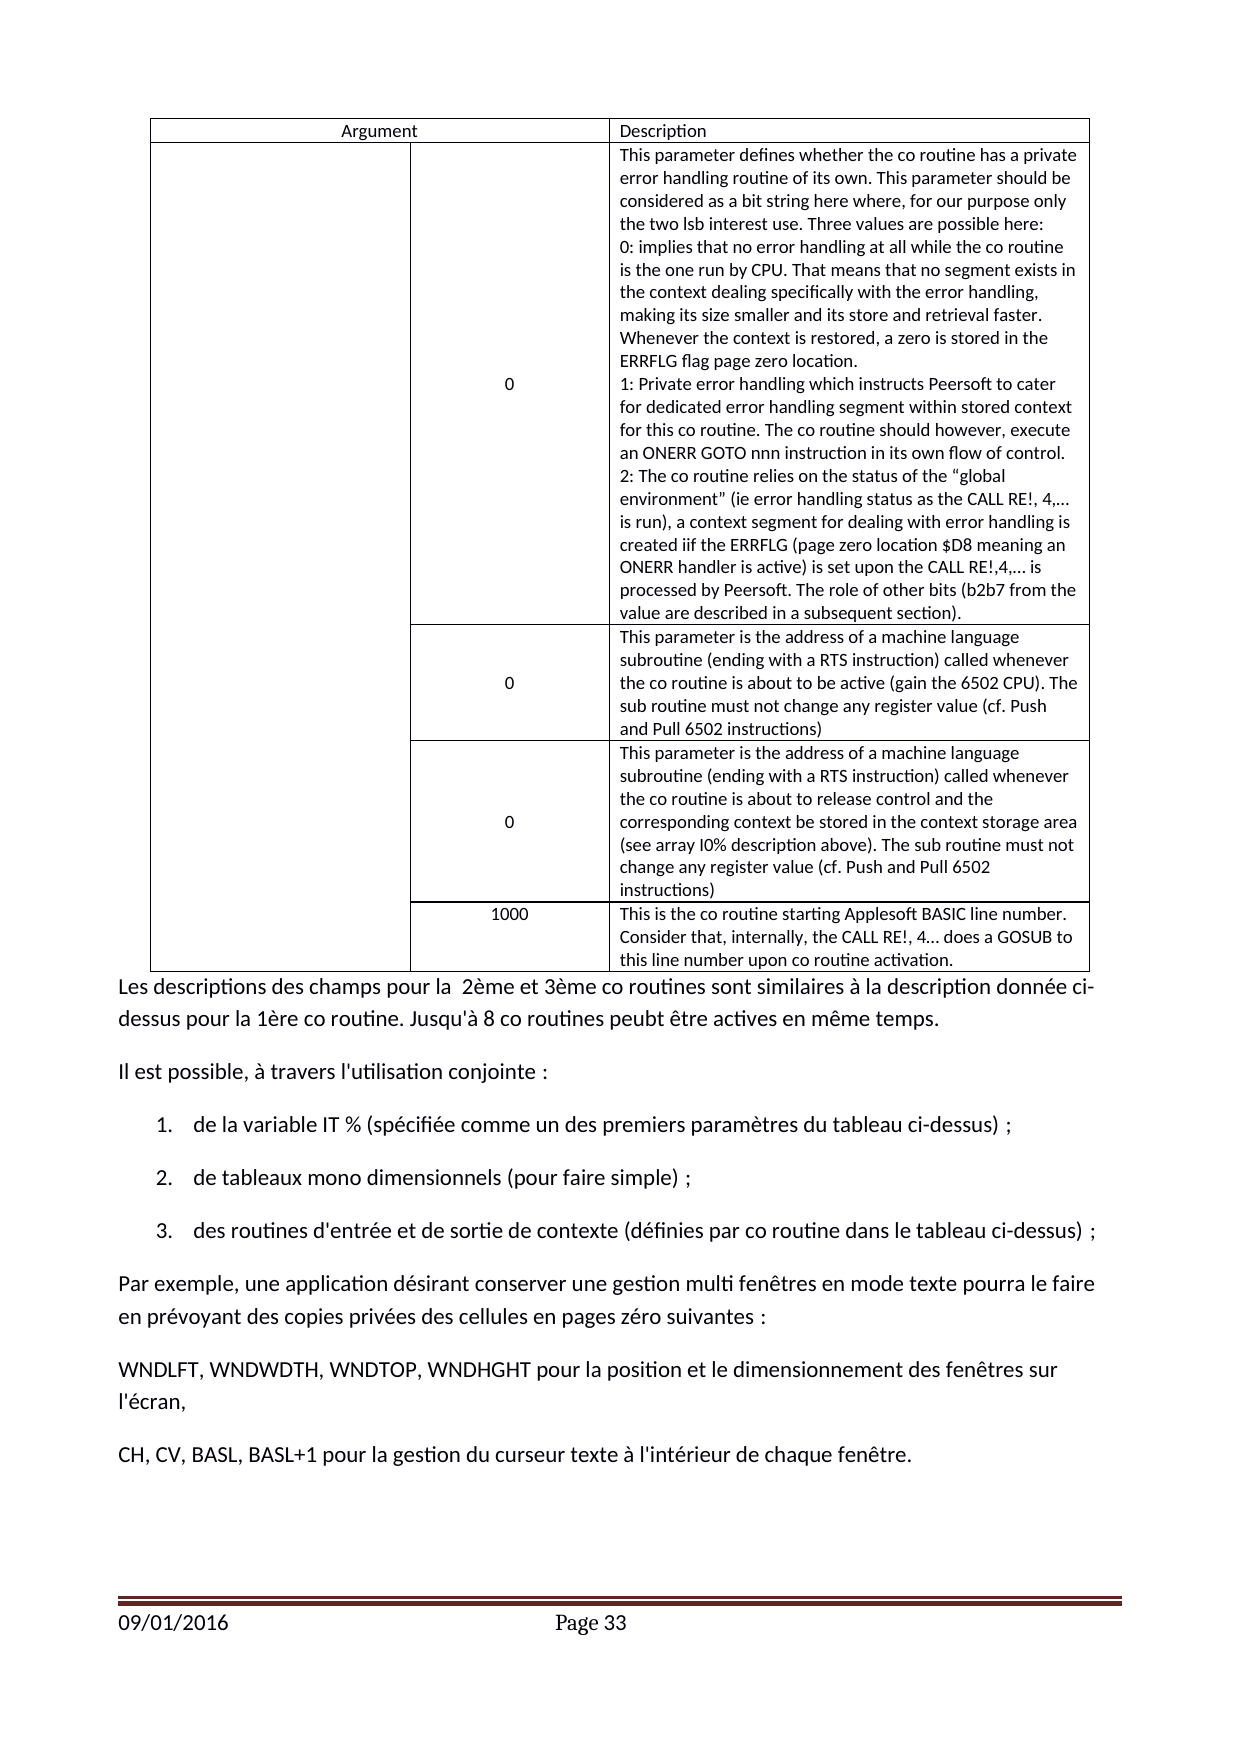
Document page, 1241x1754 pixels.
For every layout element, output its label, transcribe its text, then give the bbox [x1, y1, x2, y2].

table_cell 0 [411, 625, 609, 740]
text Par exemple, une application désirant conserver une gestion multi fenêtres en mode texte pourra le faire en prévoyant des copies privées des cellules en pages zéro suivantes : [118, 1269, 1122, 1330]
table_header Argument [151, 119, 609, 142]
table_cell 1000 [411, 903, 609, 971]
table_cell This parameter is the address of a machine language subroutine (ending with a RTS instruction) called whenever the co routine is about to be active (gain the 6502 CPU). The sub routine must not change any register value (cf. Push and Pull 6502 instructions) [610, 625, 1089, 740]
list de tableaux mono dimensionnels (pour faire simple) ; [156, 1163, 1122, 1192]
text WNDLFT, WNDWDTH, WNDTOP, WNDHGHT pour la position et le dimensionnement des fenêtres sur l'écran, [118, 1355, 1122, 1415]
text CH, CV, BASL, BASL+1 pour la gestion du curseur texte à l'intérieur de chaque fenêtre. [118, 1440, 1122, 1468]
table_cell This is the co routine starting Applesoft BASIC line number. Consider that, internally, the CALL RE!, 4… does a GOSUB to this line number upon co routine activation. [610, 903, 1089, 971]
table_header Description [610, 119, 1089, 142]
text Il est possible, à travers l'utilisation conjointe : [118, 1057, 1122, 1086]
table_cell This parameter defines whether the co routine has a private error handling routine of its own. This parameter should be considered as a bit string here where, for our purpose only the two lsb interest use. Three values are possible here: 0: implies that no error handling at all while the co routine is the one run by CPU. That means that no segment exists in the context dealing specifically with the error handling, making its size smaller and its store and retrieval faster. Whenever the context is restored, a zero is stored in the ERRFLG flag page zero location. 1: Private error handling which instructs Peersoft to cater for dedicated error handling segment within stored context for this co routine. The co routine should however, execute an ONERR GOTO nnn instruction in its own flow of control. 2: The co routine relies on the status of the “global environment” (ie error handling status as the CALL RE!, 4,… is run), a context segment for dealing with error handling is created iif the ERRFLG (page zero location $D8 meaning an ONERR handler is active) is set upon the CALL RE!,4,… is processed by Peersoft. The role of other bits (b2b7 from the value are described in a subsequent section). [610, 143, 1089, 624]
table_cell 0 [411, 741, 609, 901]
table_cell This parameter is the address of a machine language subroutine (ending with a RTS instruction) called whenever the co routine is about to release control and the corresponding context be stored in the context storage area (see array I0% description above). The sub routine must not change any register value (cf. Push and Pull 6502 instructions) [610, 741, 1089, 901]
list des routines d'entrée et de sortie de contexte (définies par co routine dans le tableau ci-dessus) ; [156, 1217, 1122, 1244]
table_cell [151, 143, 410, 971]
list de la variable IT % (spécifiée comme un des premiers paramètres du tableau ci-dessus) ; [156, 1111, 1122, 1138]
table_cell 0 [411, 143, 609, 624]
text Les descriptions des champs pour la 2ème et 3ème co routines sont similaires à la description donnée ci-dessus pour la 1ère co routine. Jusqu'à 8 co routines peubt être actives en même temps. [118, 972, 1122, 1032]
